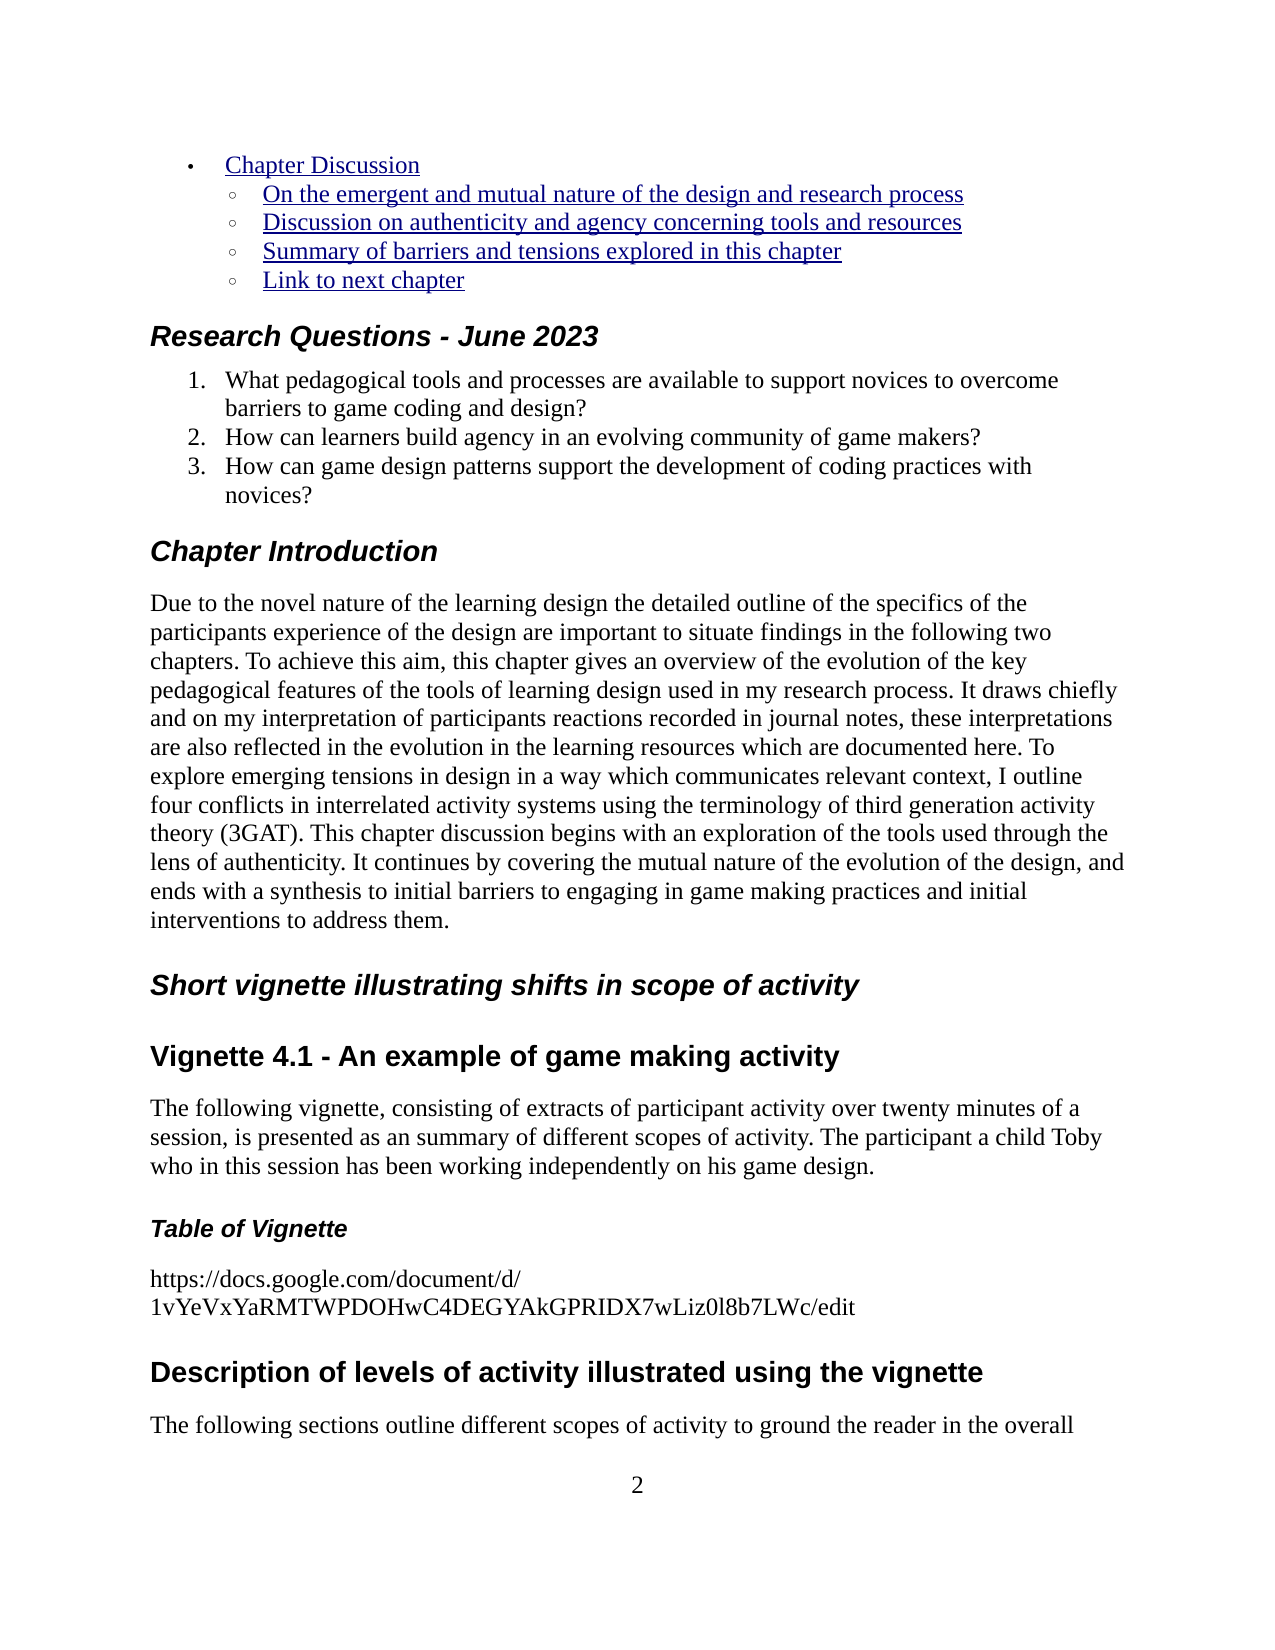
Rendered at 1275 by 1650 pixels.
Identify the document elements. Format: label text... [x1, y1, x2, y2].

list On the emergent and mutual nature of the design and research process [225, 179, 1125, 207]
list How can learners build agency in an evolving community of game makers? [187, 422, 1125, 451]
subtitle Vignette 4.1 - An example of game making activity [150, 1038, 1125, 1072]
subtitle Chapter Introduction [150, 533, 1125, 567]
list What pedagogical tools and processes are available to support novices to overcome barriers to game coding and design? [187, 365, 1125, 422]
list How can game design patterns support the development of coding practices with novices? [187, 451, 1125, 508]
list Summary of barriers and tensions explored in this chapter [225, 236, 1125, 265]
subtitle Research Questions - June 2023 [150, 319, 1125, 352]
list Link to next chapter [225, 265, 1125, 294]
text The following vignette, consisting of extracts of participant activity over twenty minutes of a session, is presented as an summary of different scopes of activity. The participant a child Toby who in this session has been working independently on his game design. [150, 1093, 1125, 1180]
subtitle Short vignette illustrating shifts in scope of activity [150, 967, 1125, 1001]
subtitle Table of Vignette [150, 1214, 1125, 1242]
subtitle Description of levels of activity illustrated using the vignette [150, 1355, 1125, 1389]
text Due to the novel nature of the learning design the detailed outline of the specifics of the participants experience of the design are important to situate findings in the following two chapters. To achieve this aim, this chapter gives an overview of the evolution of the key pedagogical features of the tools of learning design used in my research process. It draws chiefly and on my interpretation of participants reactions recorded in journal notes, these interpretations are also reflected in the evolution in the learning resources which are documented here. To explore emerging tensions in design in a way which communicates relevant context, I outline four conflicts in interrelated activity systems using the terminology of third generation activity theory (3GAT). This chapter discussion begins with an exploration of the tools used through the lens of authenticity. It continues by covering the mutual nature of the evolution of the design, and ends with a synthesis to initial barriers to engaging in game making practices and initial interventions to address them. [150, 588, 1125, 933]
text The following sections outline different scopes of activity to ground the reader in the overall [150, 1410, 1125, 1439]
list Discussion on authenticity and agency concerning tools and resources [225, 207, 1125, 236]
list Chapter Discussion [187, 150, 1125, 179]
text https://docs.google.com/document/d/1vYeVxYaRMTWPDOHwC4DEGYAkGPRIDX7wLiz0l8b7LWc/edit [150, 1264, 1125, 1321]
